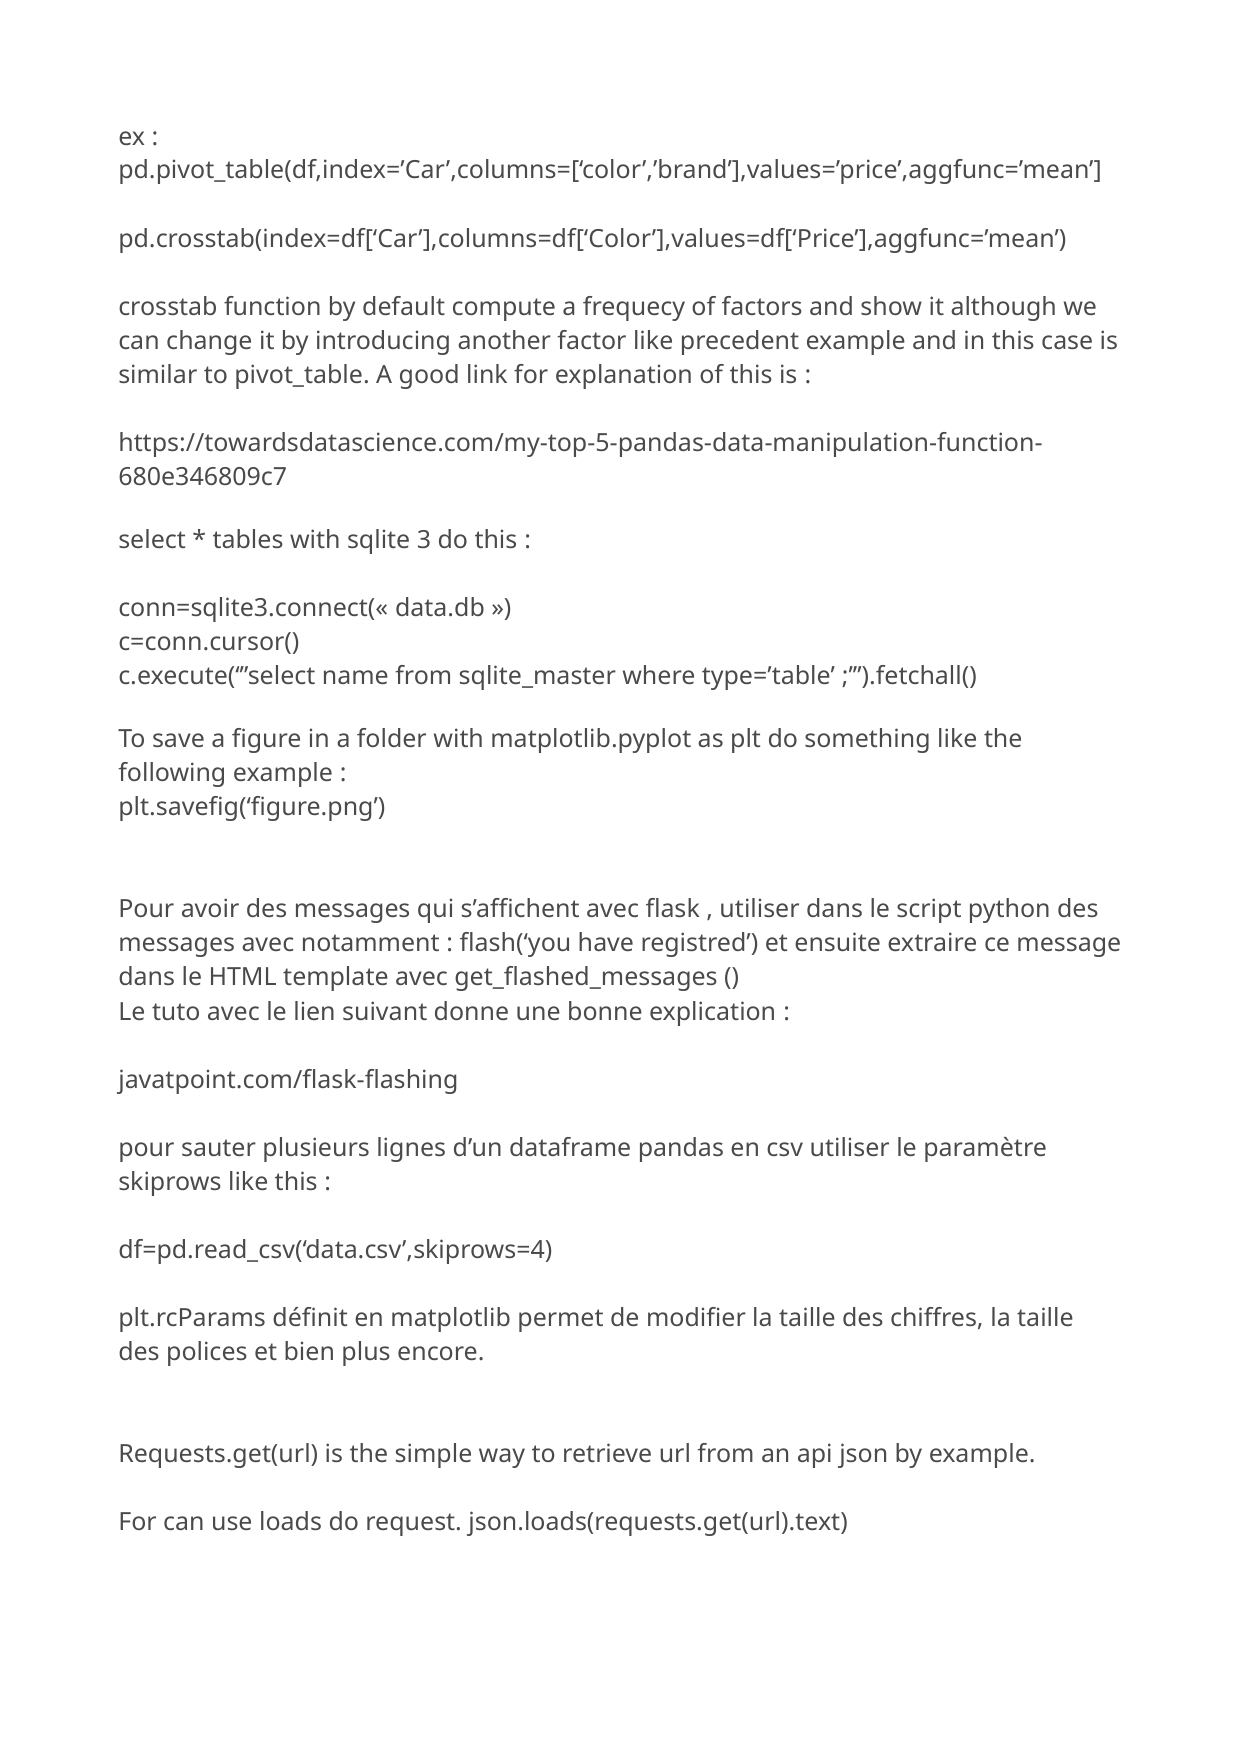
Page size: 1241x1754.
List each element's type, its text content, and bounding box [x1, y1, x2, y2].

text c.execute(‘’’select name from sqlite_master where type=’table’ ;’’’).fetchall() [118, 658, 1122, 692]
text https://towardsdatascience.com/my-top-5-pandas-data-manipulation-function-680e346809c7 [118, 425, 1122, 493]
text javatpoint.com/flask-flashing [118, 1061, 1122, 1095]
text Le tuto avec le lien suivant donne une bonne explication : [118, 993, 1122, 1027]
text pour sauter plusieurs lignes d’un dataframe pandas en csv utiliser le paramètre skiprows like this : [118, 1129, 1122, 1197]
text Pour avoir des messages qui s’affichent avec flask , utiliser dans le script python des messages avec notamment : flash(‘you have registred’) et ensuite extraire ce message dans le HTML template avec get_flashed_messages () [118, 891, 1122, 993]
text df=pd.read_csv(‘data.csv’,skiprows=4) [118, 1232, 1122, 1266]
text crosstab function by default compute a frequecy of factors and show it although we can change it by introducing another factor like precedent example and in this case is similar to pivot_table. A good link for explanation of this is : [118, 288, 1122, 391]
text plt.rcParams définit en matplotlib permet de modifier la taille des chiffres, la taille des polices et bien plus encore. [118, 1300, 1122, 1368]
text To save a figure in a folder with matplotlib.pyplot as plt do something like the following example : [118, 721, 1122, 789]
text For can use loads do request. json.loads(requests.get(url).text) [118, 1504, 1122, 1538]
text plt.savefig(‘figure.png’) [118, 789, 1122, 823]
text conn=sqlite3.connect(« data.db ») [118, 590, 1122, 624]
text pd.crosstab(index=df[‘Car’],columns=df[‘Color’],values=df[‘Price’],aggfunc=’mean’) [118, 220, 1122, 254]
text pd.pivot_table(df,index=’Car’,columns=[‘color’,’brand’],values=’price’,aggfunc=’mean’] [118, 152, 1122, 186]
text Requests.get(url) is the simple way to retrieve url from an api json by example. [118, 1436, 1122, 1470]
text c=conn.cursor() [118, 624, 1122, 658]
text ex : [118, 118, 1122, 152]
text select * tables with sqlite 3 do this : [118, 522, 1122, 556]
